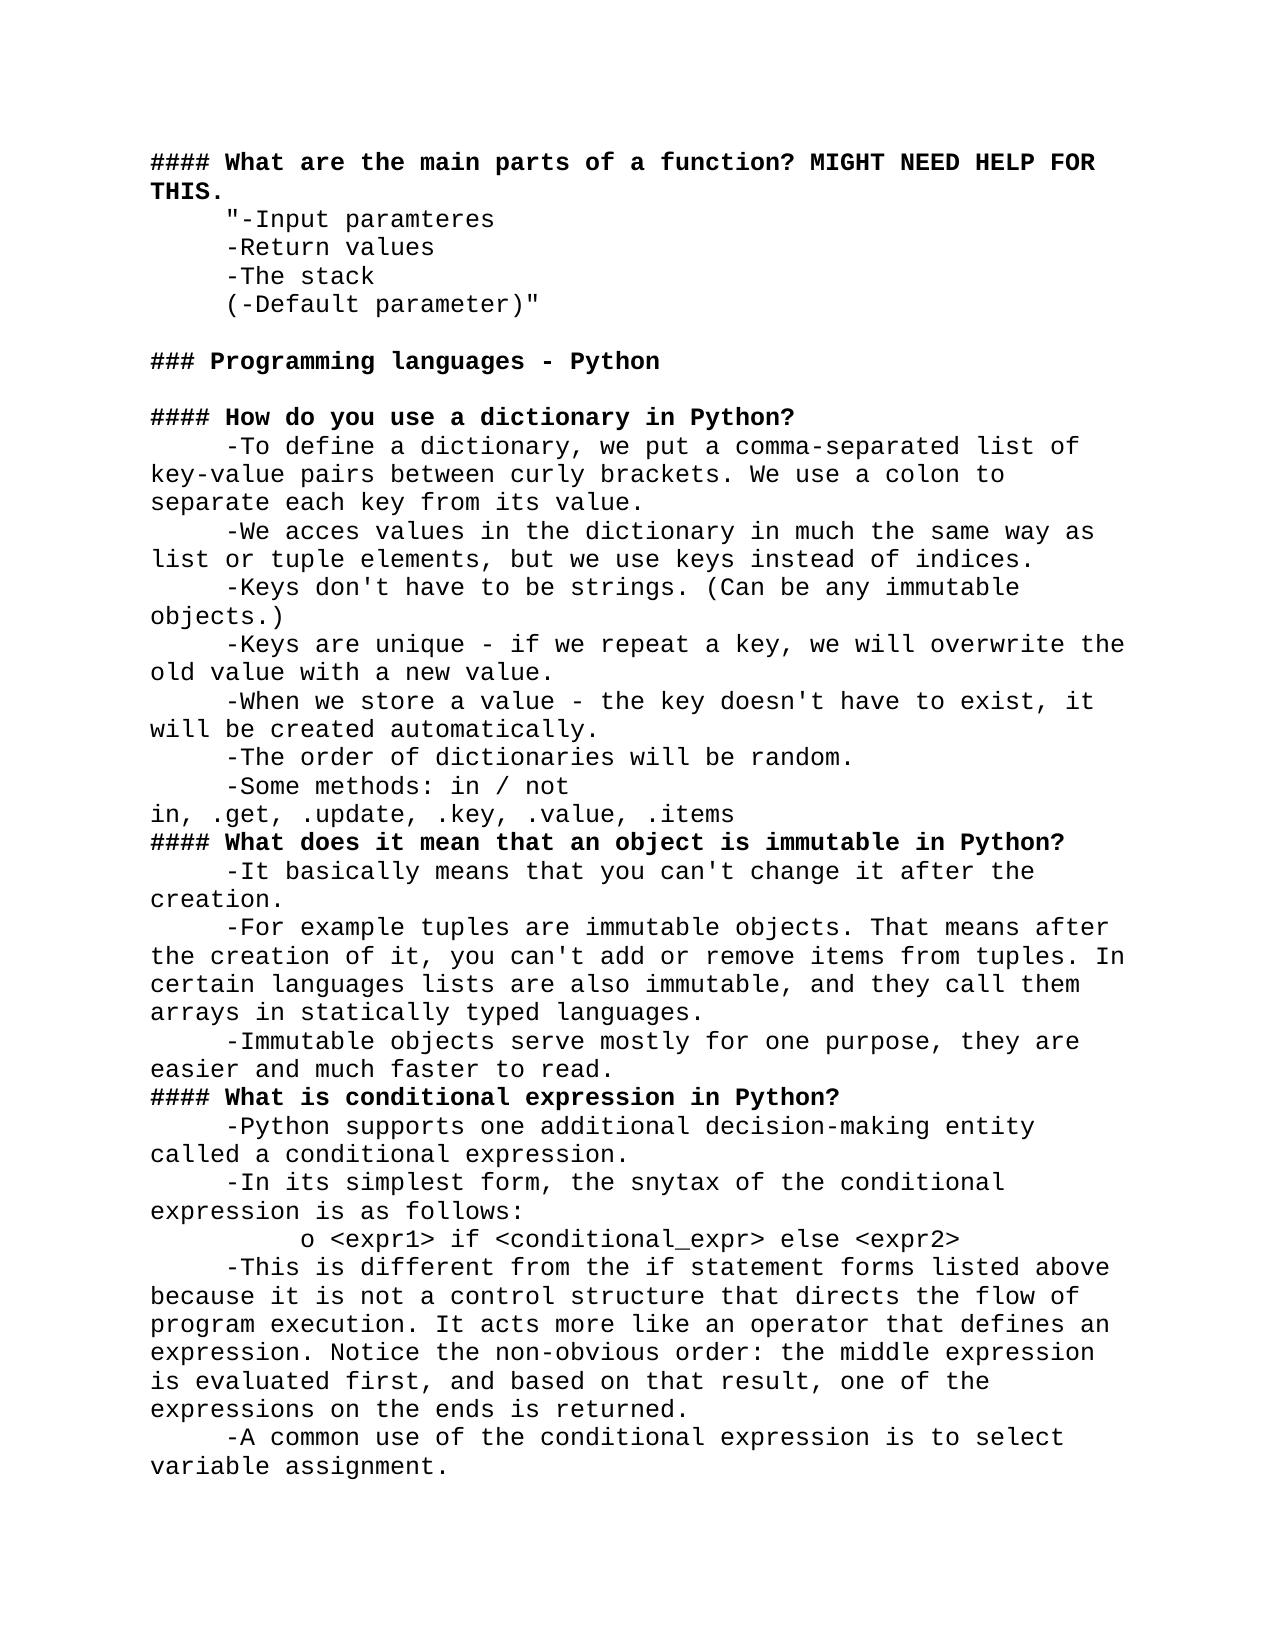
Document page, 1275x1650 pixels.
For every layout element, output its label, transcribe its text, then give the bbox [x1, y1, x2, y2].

text -A common use of the conditional expression is to select variable assignment. [150, 1425, 1125, 1482]
text -The order of dictionaries will be random. [150, 745, 1125, 773]
text -Python supports one additional decision-making entity called a conditional expression. [150, 1113, 1125, 1170]
text -In its simplest form, the snytax of the conditional expression is as follows: [150, 1170, 1125, 1227]
text ### Programming languages - Python [150, 348, 1125, 377]
text (-Default parameter)" [150, 292, 1125, 320]
text -Immutable objects serve mostly for one purpose, they are easier and much faster to read. [150, 1028, 1125, 1085]
text -Some methods: in / not in, .get, .update, .key, .value, .items [150, 773, 1125, 830]
text "-Input paramteres [150, 207, 1125, 235]
text #### What is conditional expression in Python? [150, 1085, 1125, 1113]
text o <expr1> if <conditional_expr> else <expr2> [150, 1227, 1125, 1255]
text -To define a dictionary, we put a comma-separated list of key-value pairs between curly brackets. We use a colon to separate each key from its value. [150, 433, 1125, 518]
text -Return values [150, 235, 1125, 263]
text -Keys don't have to be strings. (Can be any immutable objects.) [150, 575, 1125, 632]
text -When we store a value - the key doesn't have to exist, it will be created automatically. [150, 688, 1125, 745]
text -It basically means that you can't change it after the creation. [150, 858, 1125, 915]
text -Keys are unique - if we repeat a key, we will overwrite the old value with a new value. [150, 632, 1125, 688]
text #### What does it mean that an object is immutable in Python? [150, 830, 1125, 858]
text -For example tuples are immutable objects. That means after the creation of it, you can't add or remove items from tuples. In certain languages lists are also immutable, and they call them arrays in statically typed languages. [150, 915, 1125, 1028]
text #### How do you use a dictionary in Python? [150, 405, 1125, 433]
text -This is different from the if statement forms listed above because it is not a control structure that directs the flow of program execution. It acts more like an operator that defines an expression. Notice the non-obvious order: the middle expression is evaluated first, and based on that result, one of the expressions on the ends is returned. [150, 1255, 1125, 1425]
text -We acces values in the dictionary in much the same way as list or tuple elements, but we use keys instead of indices. [150, 518, 1125, 575]
text -The stack [150, 263, 1125, 292]
text #### What are the main parts of a function? MIGHT NEED HELP FOR THIS. [150, 150, 1125, 207]
